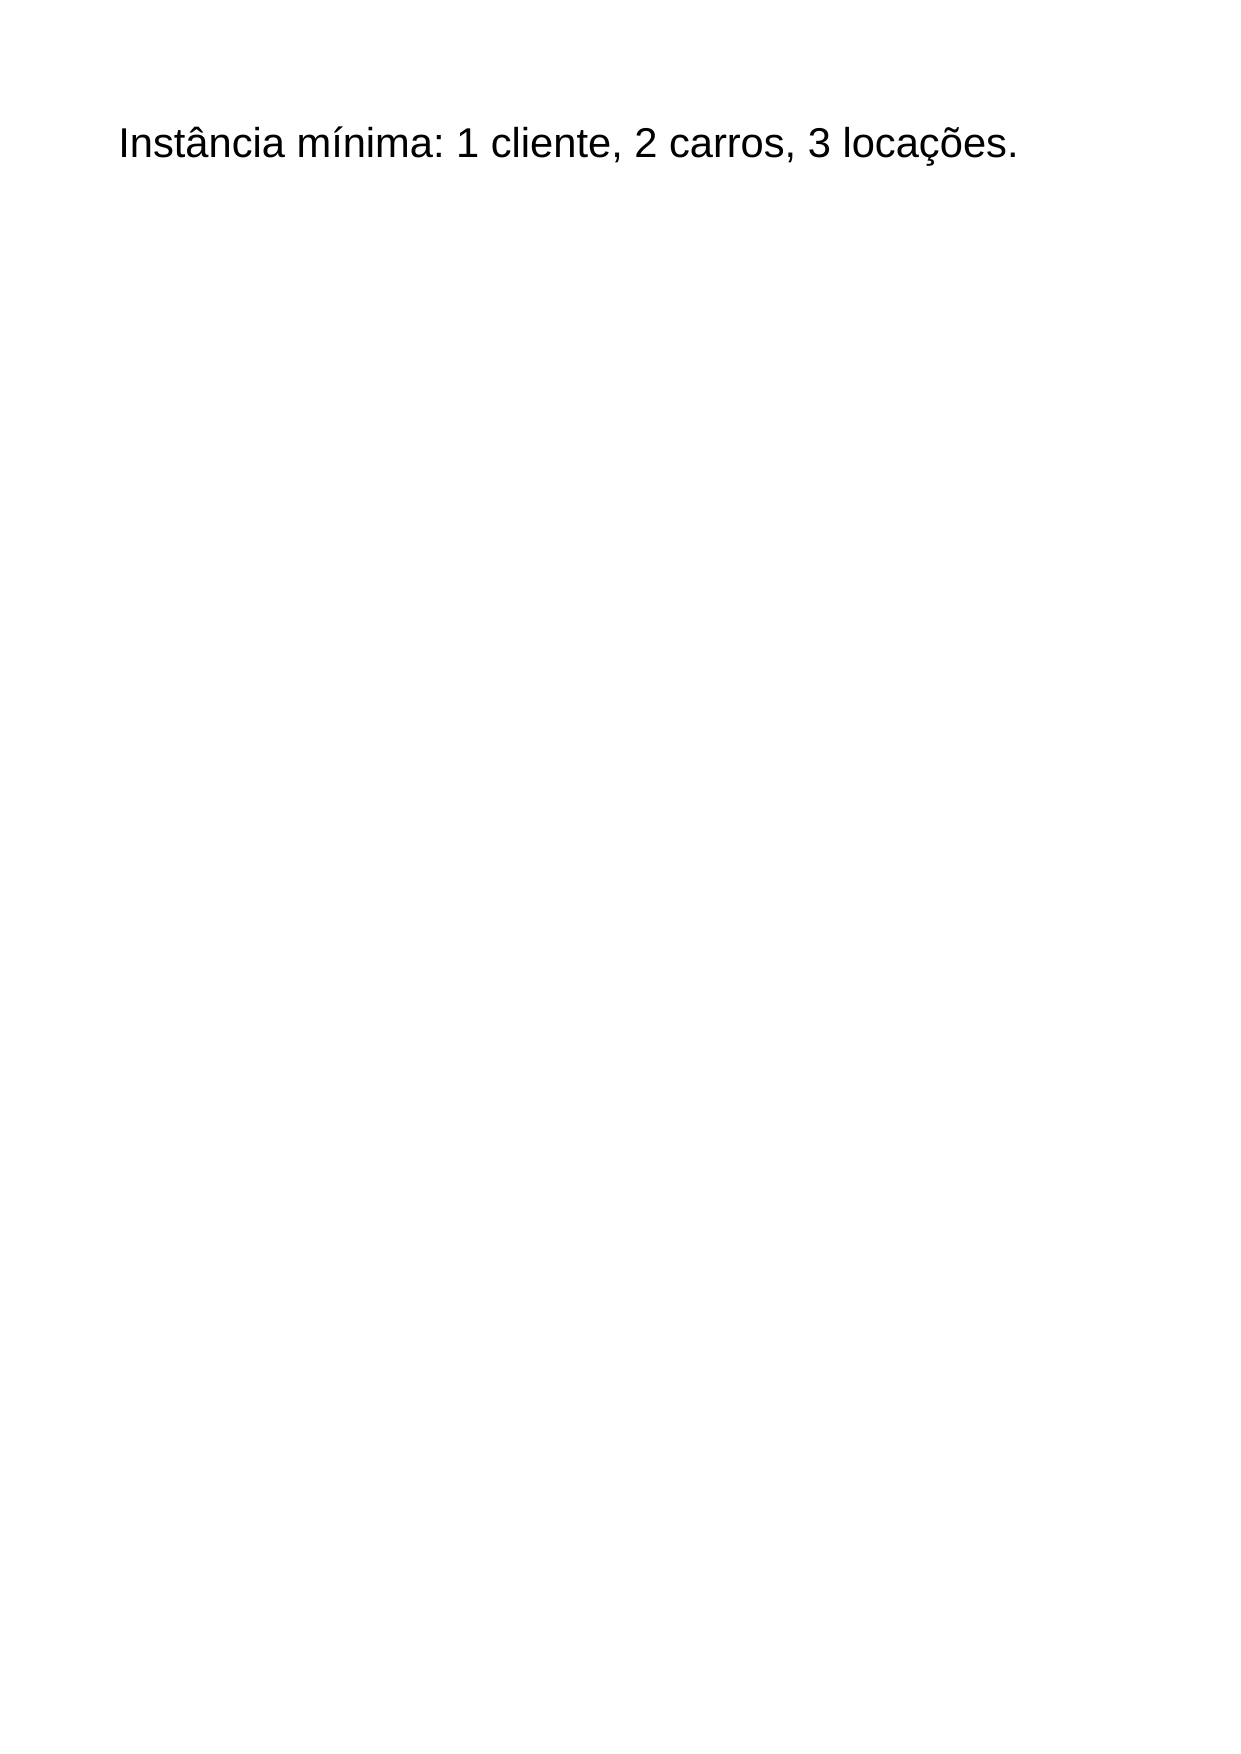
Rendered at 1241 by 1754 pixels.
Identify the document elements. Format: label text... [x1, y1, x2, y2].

text Instância mínima: 1 cliente, 2 carros, 3 locações. [118, 118, 1122, 214]
